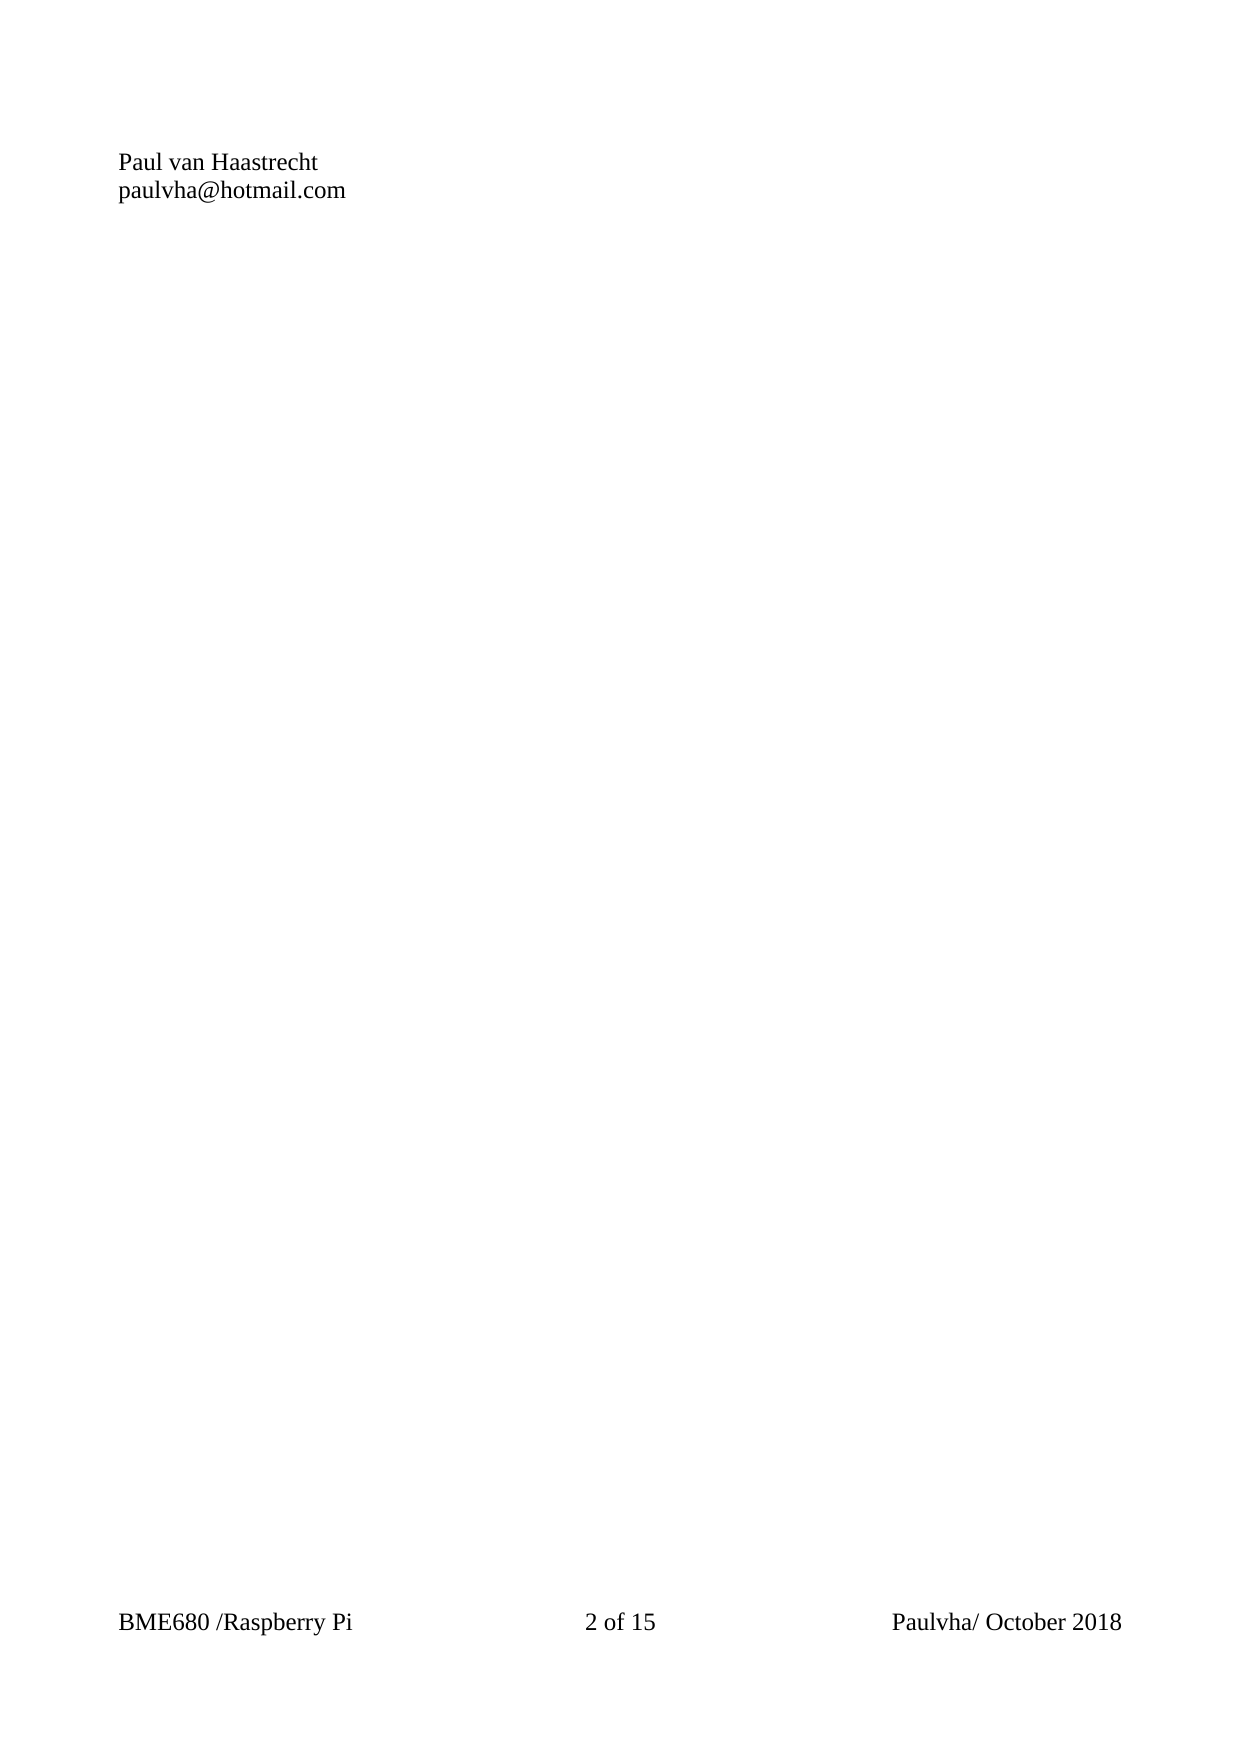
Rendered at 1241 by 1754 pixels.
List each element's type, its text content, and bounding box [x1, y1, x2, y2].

text Paul van Haastrecht [118, 147, 1122, 176]
text paulvha@hotmail.com [118, 176, 1122, 204]
